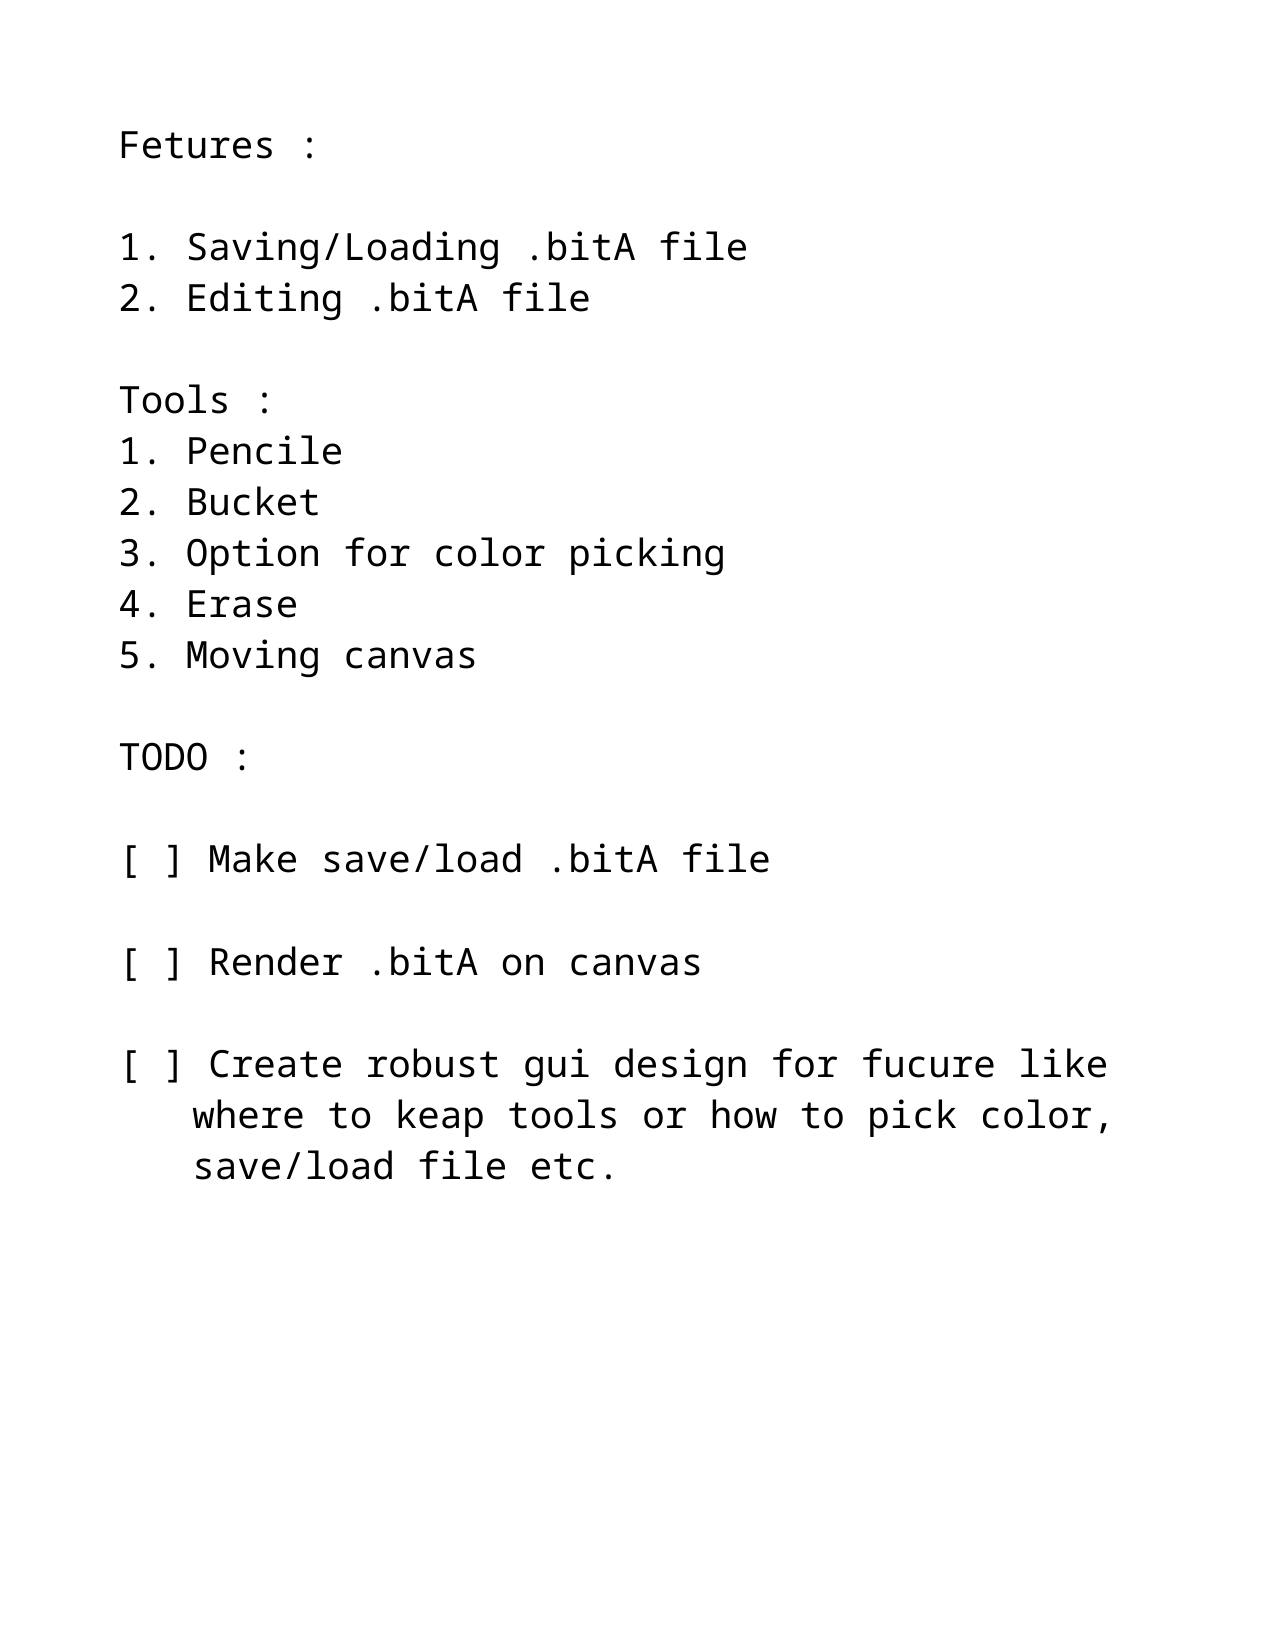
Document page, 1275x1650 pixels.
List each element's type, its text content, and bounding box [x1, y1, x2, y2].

text TODO : [118, 731, 1157, 782]
text [ ] Create robust gui design for fucure like where to keap tools or how to pick color, save/load file etc. [118, 1037, 1157, 1190]
text 1. Pencile [118, 424, 1157, 475]
text 4. Erase [118, 577, 1157, 628]
text 2. Editing .bitA file [118, 271, 1157, 322]
text 1. Saving/Loading .bitA file [118, 220, 1157, 271]
text [ ] Make save/load .bitA file [118, 833, 1157, 884]
text Tools : [118, 373, 1157, 424]
text [ ] Render .bitA on canvas [118, 935, 1157, 986]
text Fetures : [118, 118, 1157, 169]
text 3. Option for color picking [118, 526, 1157, 577]
text 5. Moving canvas [118, 628, 1157, 679]
text 2. Bucket [118, 475, 1157, 526]
